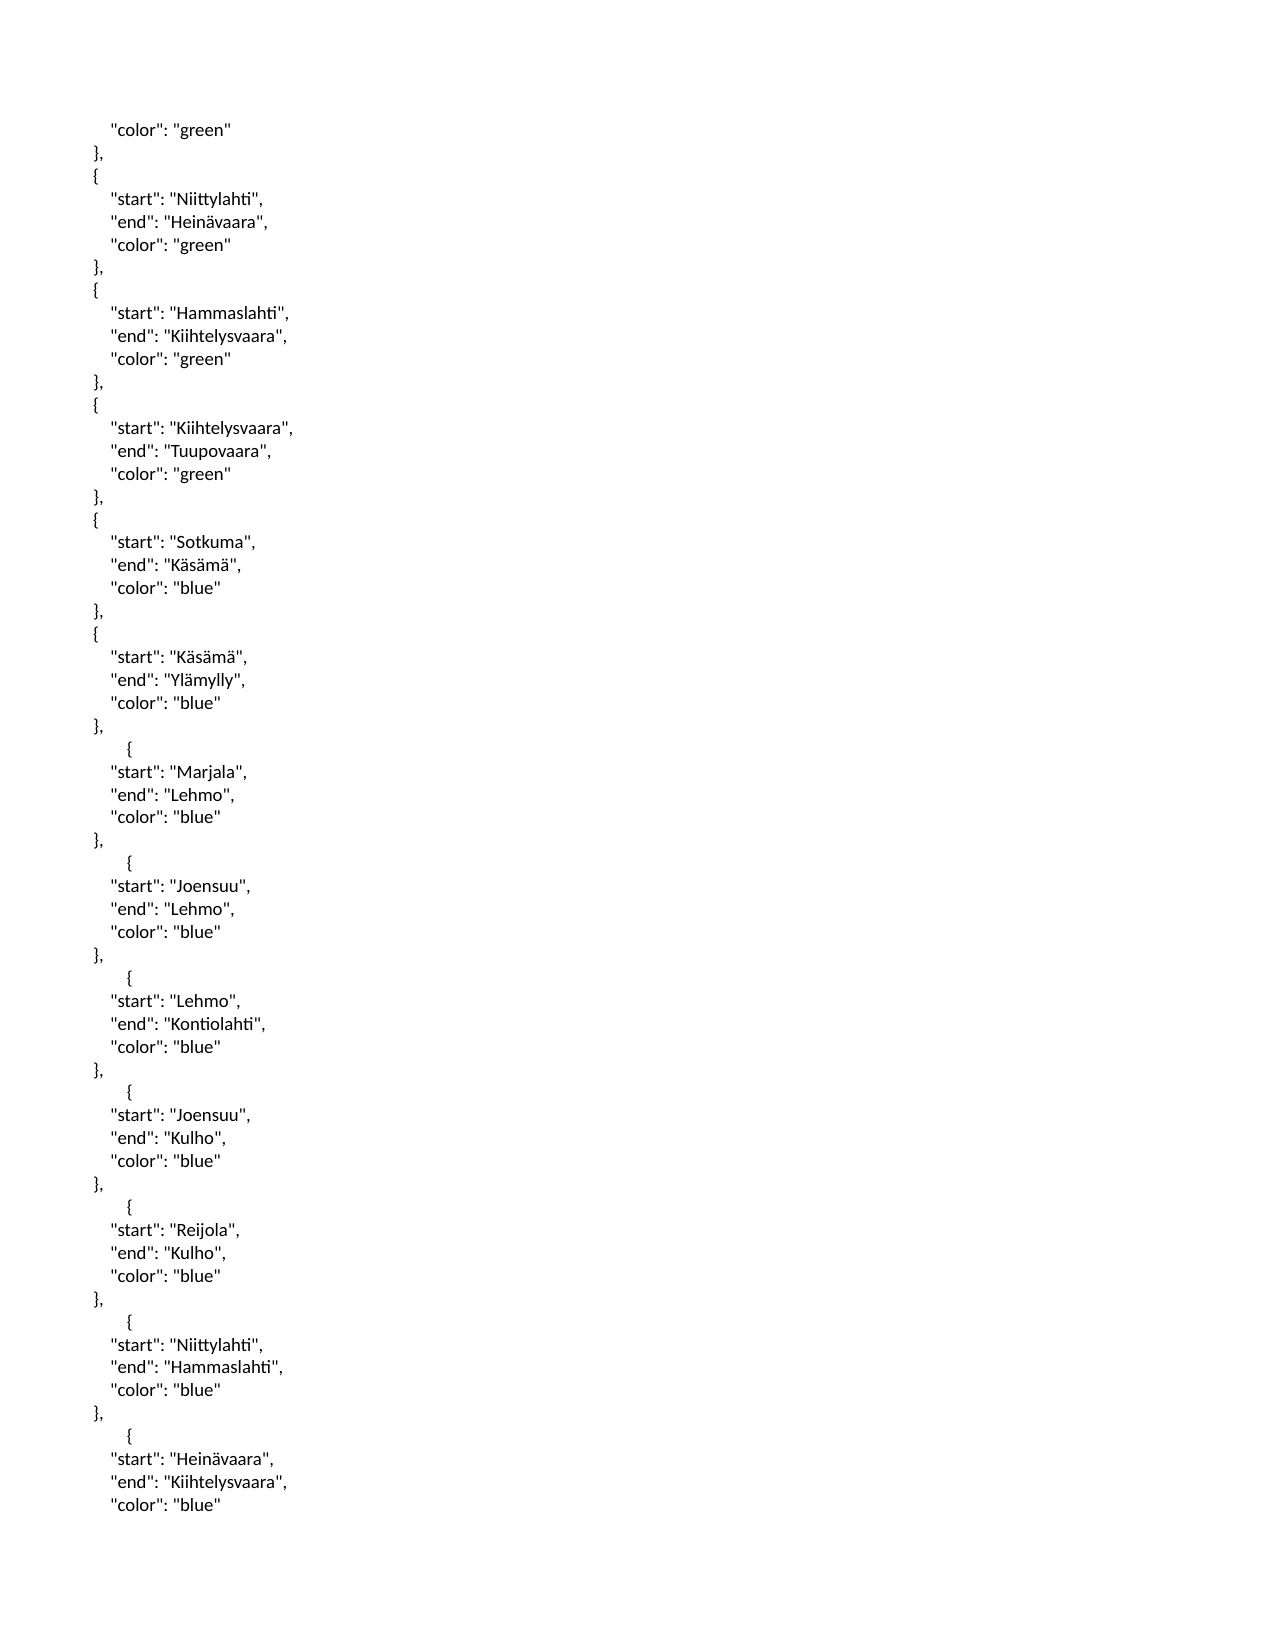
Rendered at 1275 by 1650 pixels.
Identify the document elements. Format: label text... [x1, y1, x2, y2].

text }, [59, 485, 1157, 508]
text "color": "blue" [59, 920, 1157, 943]
text "end": "Lehmo", [59, 783, 1157, 806]
text "color": "green" [59, 462, 1157, 485]
text { [59, 1424, 1157, 1447]
text "color": "blue" [59, 1035, 1157, 1058]
text "color": "blue" [59, 1378, 1157, 1401]
text "end": "Hammaslahti", [59, 1356, 1157, 1378]
text { [59, 393, 1157, 416]
text { [59, 966, 1157, 989]
text }, [59, 599, 1157, 622]
text }, [59, 828, 1157, 851]
text "color": "blue" [59, 1149, 1157, 1172]
text }, [59, 141, 1157, 164]
text "start": "Joensuu", [59, 874, 1157, 897]
text { [59, 164, 1157, 187]
text "end": "Ylämylly", [59, 668, 1157, 691]
text "start": "Niittylahti", [59, 187, 1157, 210]
text "end": "Käsämä", [59, 553, 1157, 576]
text "end": "Kiihtelysvaara", [59, 324, 1157, 347]
text "start": "Niittylahti", [59, 1333, 1157, 1356]
text "color": "blue" [59, 1493, 1157, 1516]
text "start": "Hammaslahti", [59, 301, 1157, 324]
text "end": "Kulho", [59, 1241, 1157, 1264]
text "color": "blue" [59, 1264, 1157, 1287]
text { [59, 1195, 1157, 1218]
text "start": "Lehmo", [59, 989, 1157, 1012]
text }, [59, 256, 1157, 278]
text "color": "blue" [59, 576, 1157, 599]
text { [59, 508, 1157, 531]
text { [59, 1310, 1157, 1333]
text }, [59, 1172, 1157, 1195]
text "start": "Joensuu", [59, 1103, 1157, 1126]
text { [59, 1081, 1157, 1103]
text }, [59, 370, 1157, 393]
text { [59, 278, 1157, 301]
text { [59, 737, 1157, 760]
text }, [59, 714, 1157, 737]
text "end": "Lehmo", [59, 897, 1157, 920]
text "start": "Kiihtelysvaara", [59, 416, 1157, 439]
text "color": "blue" [59, 691, 1157, 714]
text "start": "Heinävaara", [59, 1447, 1157, 1470]
text "color": "green" [59, 118, 1157, 141]
text "end": "Kulho", [59, 1126, 1157, 1149]
text "start": "Sotkuma", [59, 531, 1157, 553]
text }, [59, 1287, 1157, 1310]
text "color": "green" [59, 233, 1157, 256]
text "color": "green" [59, 347, 1157, 370]
text }, [59, 1058, 1157, 1081]
text "start": "Reijola", [59, 1218, 1157, 1241]
text { [59, 851, 1157, 874]
text "start": "Marjala", [59, 760, 1157, 783]
text "start": "Käsämä", [59, 645, 1157, 668]
text "end": "Kontiolahti", [59, 1012, 1157, 1035]
text "end": "Tuupovaara", [59, 439, 1157, 462]
text "color": "blue" [59, 806, 1157, 828]
text }, [59, 943, 1157, 966]
text }, [59, 1401, 1157, 1424]
text "end": "Kiihtelysvaara", [59, 1470, 1157, 1493]
text { [59, 622, 1157, 645]
text "end": "Heinävaara", [59, 210, 1157, 233]
